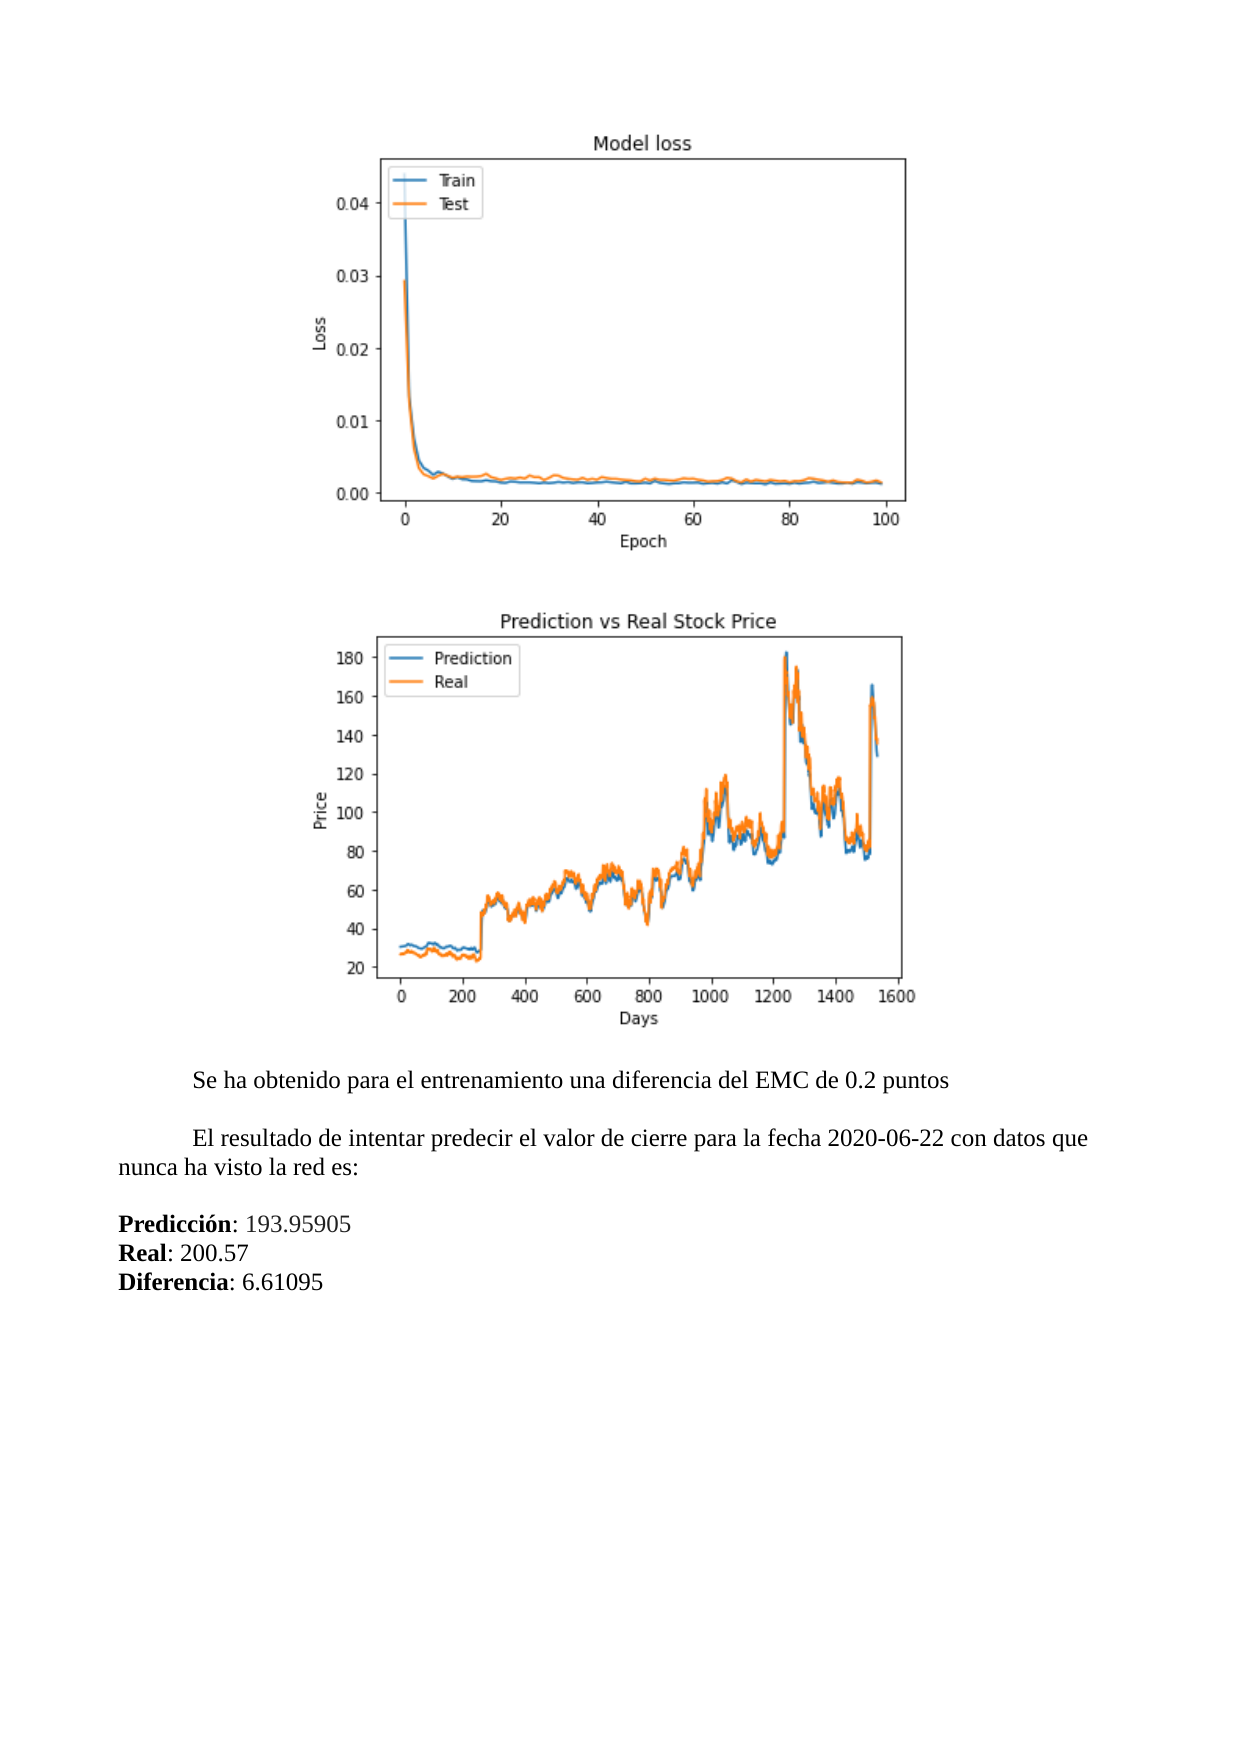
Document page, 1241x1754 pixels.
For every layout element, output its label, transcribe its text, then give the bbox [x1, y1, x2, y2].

text El resultado de intentar predecir el valor de cierre para la fecha 2020-06-22 con datos que nunca ha visto la red es: [118, 1123, 1122, 1181]
picture [302, 125, 916, 560]
picture [303, 602, 928, 1037]
text Predicción: 193.95905 [118, 1209, 1122, 1238]
text Diferencia: 6.61095 [118, 1267, 1122, 1296]
text Se ha obtenido para el entrenamiento una diferencia del EMC de 0.2 puntos [118, 1066, 1122, 1094]
text Real: 200.57 [118, 1238, 1122, 1267]
